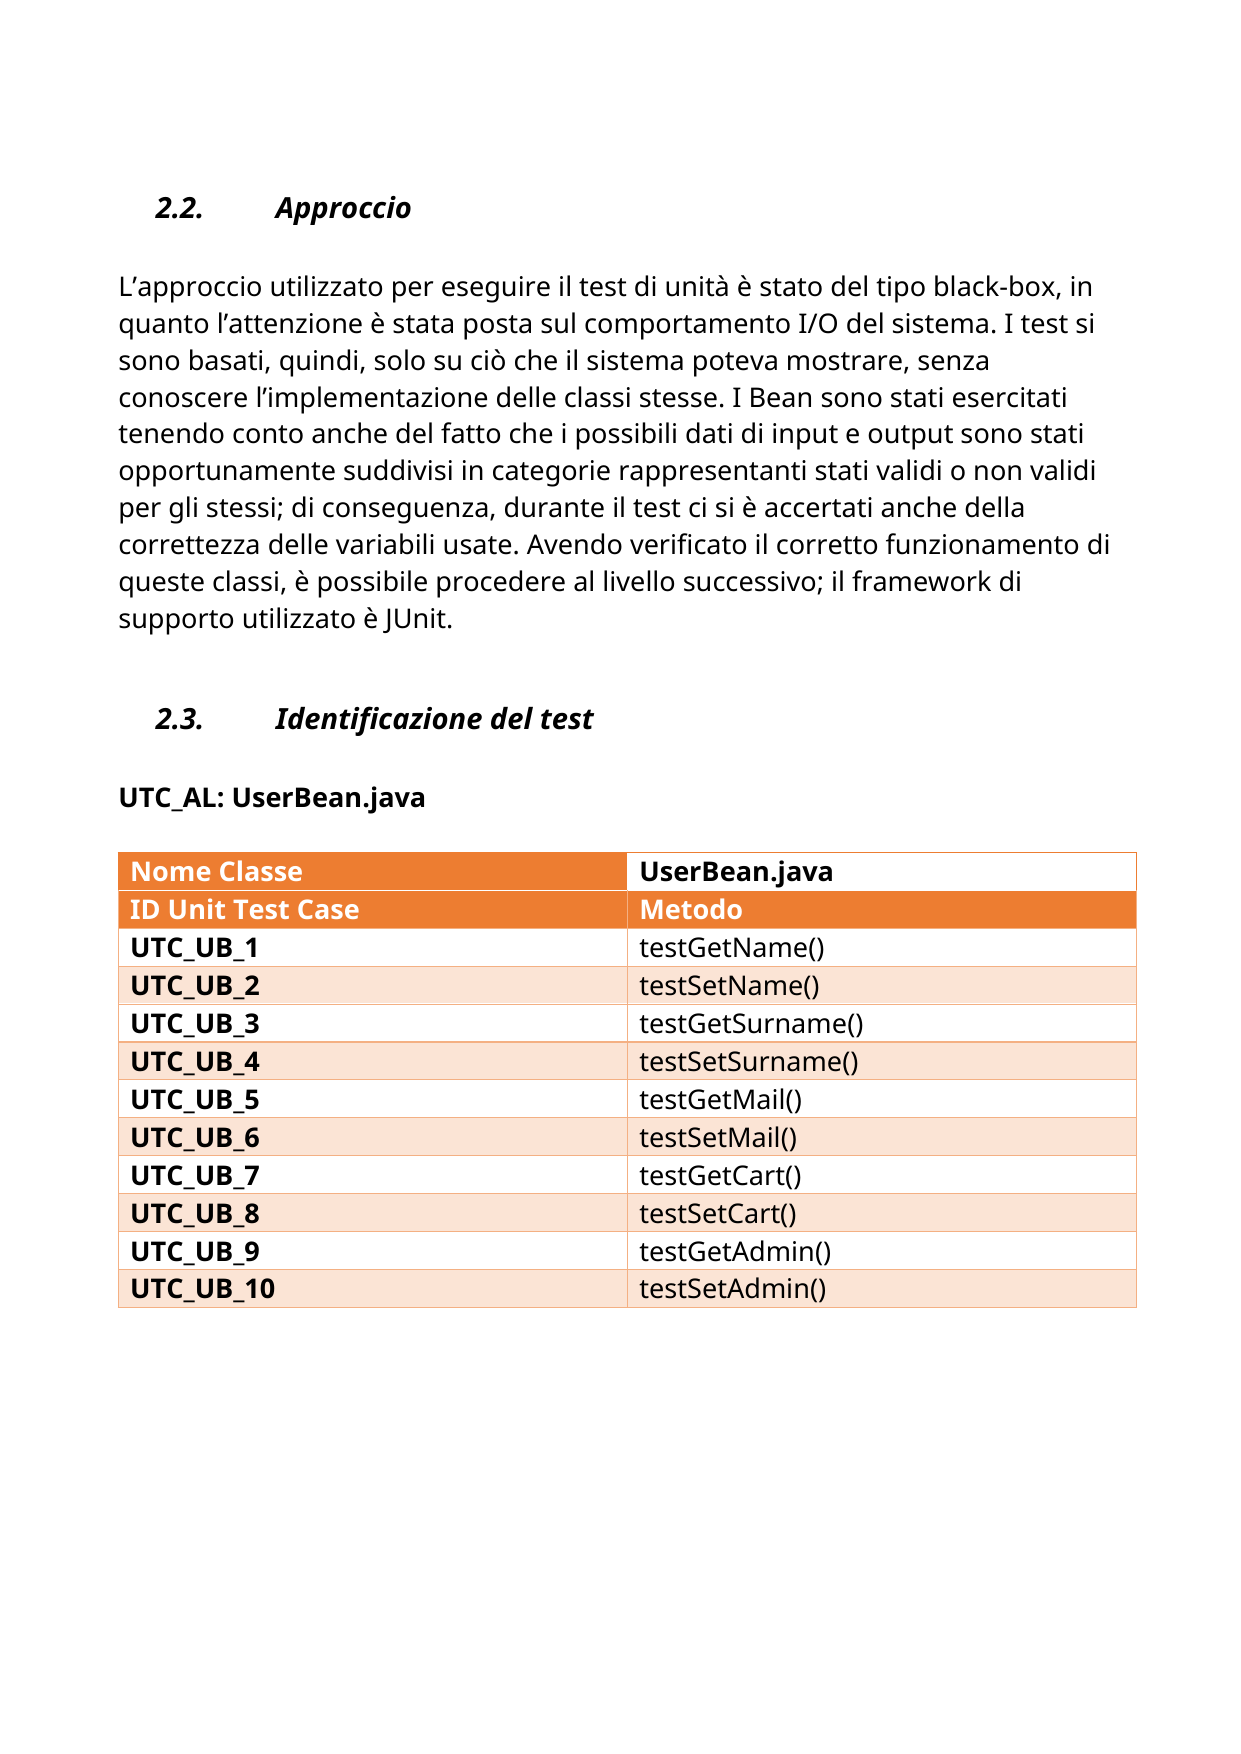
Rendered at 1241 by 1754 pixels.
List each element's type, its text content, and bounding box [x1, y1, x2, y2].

table_cell UTC_UB_4 [119, 1043, 627, 1079]
table_cell UTC_UB_2 [119, 967, 627, 1003]
text L’approccio utilizzato per eseguire il test di unità è stato del tipo black-box, in quanto l’attenzione è stata posta sul comportamento I/O del sistema. I test si sono basati, quindi, solo su ciò che il sistema poteva mostrare, senza conoscere l’implementazione delle classi stesse. I Bean sono stati esercitati tenendo conto anche del fatto che i possibili dati di input e output sono stati opportunamente suddivisi in categorie rappresentanti stati validi o non validi per gli stessi; di conseguenza, durante il test ci si è accertati anche della correttezza delle variabili usate. Avendo verificato il corretto funzionamento di queste classi, è possibile procedere al livello successivo; il framework di supporto utilizzato è JUnit. [118, 267, 1122, 636]
text UTC_AL: UserBean.java [118, 778, 1122, 815]
table_cell testGetAdmin() [628, 1232, 1136, 1269]
table_cell UTC_UB_3 [119, 1005, 627, 1041]
table_cell Metodo [628, 891, 1136, 928]
table_cell testSetName() [628, 967, 1136, 1003]
table_cell testSetCart() [628, 1194, 1136, 1231]
table_cell testGetMail() [628, 1080, 1136, 1117]
table_cell UTC_UB_10 [119, 1270, 627, 1307]
table_header UserBean.java [627, 853, 1136, 890]
table_cell testSetSurname() [628, 1043, 1136, 1079]
table_cell UTC_UB_6 [119, 1118, 627, 1155]
table_header Nome Classe [119, 853, 627, 890]
list Approccio [156, 187, 1122, 227]
table_cell testGetName() [628, 929, 1136, 966]
table_cell UTC_UB_7 [119, 1156, 627, 1193]
table_cell ID Unit Test Case [119, 891, 627, 928]
table_cell UTC_UB_1 [119, 929, 627, 966]
table_cell testSetAdmin() [628, 1270, 1136, 1307]
table_cell UTC_UB_5 [119, 1080, 627, 1117]
table_cell testGetCart() [628, 1156, 1136, 1193]
table_cell testSetMail() [628, 1118, 1136, 1155]
list Identificazione del test [156, 698, 1122, 738]
table_cell UTC_UB_9 [119, 1232, 627, 1269]
table_cell UTC_UB_8 [119, 1194, 627, 1231]
table_cell testGetSurname() [628, 1005, 1136, 1041]
